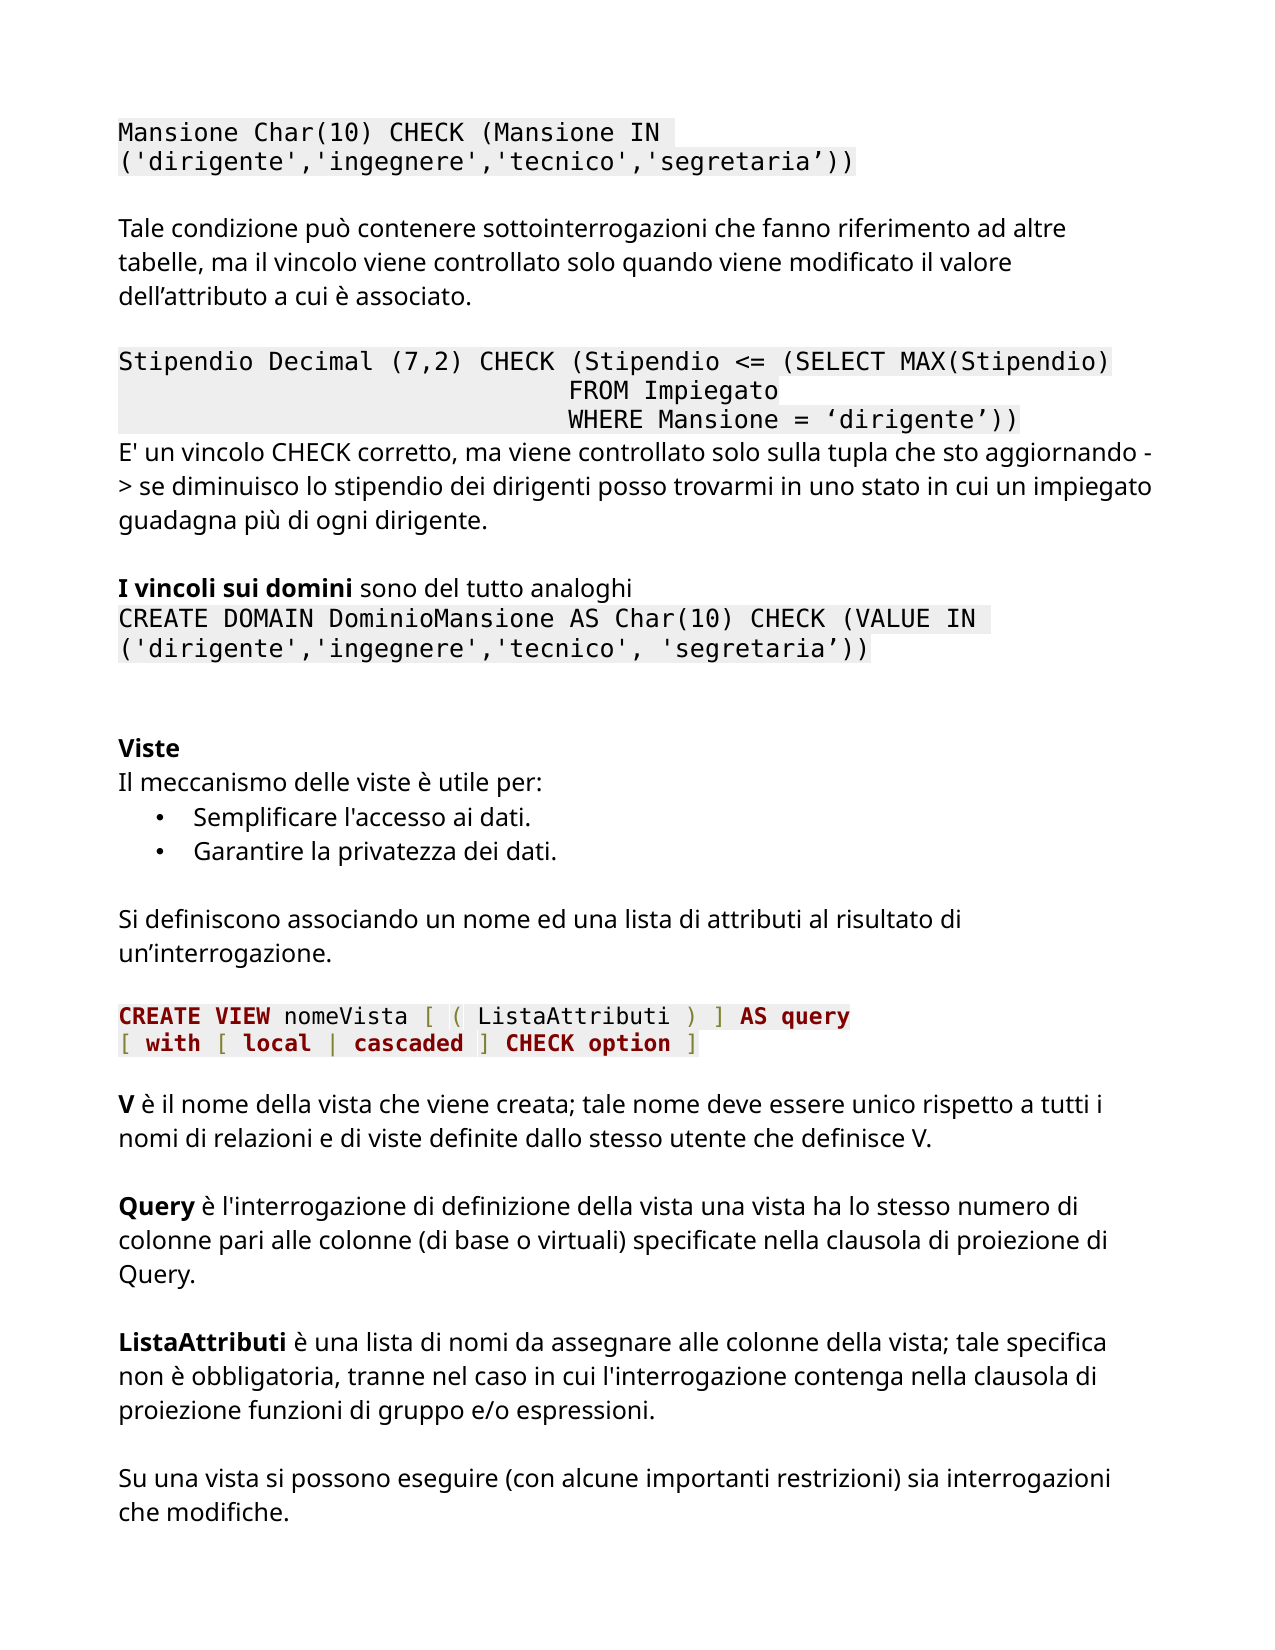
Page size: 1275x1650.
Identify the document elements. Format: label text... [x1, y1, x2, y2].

text E' un vincolo CHECK corretto, ma viene controllato solo sulla tupla che sto aggiornando -> se diminuisco lo stipendio dei dirigenti posso trovarmi in uno stato in cui un impiegato guadagna più di ogni dirigente. [118, 434, 1157, 536]
text Viste [118, 731, 1157, 765]
text Si definiscono associando un nome ed una lista di attributi al risultato di un’interrogazione. [118, 901, 1157, 969]
text WHERE Mansione = ‘dirigente’)) [118, 405, 1157, 434]
text [ with [ local | cascaded ] CHECK option ] [118, 1030, 1157, 1057]
text FROM Impiegato [118, 376, 1157, 405]
text CREATE DOMAIN DominioMansione AS Char(10) CHECK (VALUE IN ('dirigente','ingegnere','tecnico', 'segretaria’)) [118, 604, 1157, 663]
list Semplificare l'accesso ai dati. [156, 799, 1157, 833]
text Su una vista si possono eseguire (con alcune importanti restrizioni) sia interrogazioni che modifiche. [118, 1461, 1157, 1529]
text V è il nome della vista che viene creata; tale nome deve essere unico rispetto a tutti i nomi di relazioni e di viste definite dallo stesso utente che definisce V. [118, 1086, 1157, 1154]
text Query è l'interrogazione di definizione della vista una vista ha lo stesso numero di colonne pari alle colonne (di base o virtuali) specificate nella clausola di proiezione di Query. [118, 1188, 1157, 1291]
text Stipendio Decimal (7,2) CHECK (Stipendio <= (SELECT MAX(Stipendio) [118, 347, 1157, 376]
text I vincoli sui domini sono del tutto analoghi [118, 571, 1157, 604]
text Il meccanismo delle viste è utile per: [118, 765, 1157, 799]
text Mansione Char(10) CHECK (Mansione IN ('dirigente','ingegnere','tecnico','segretaria’)) [118, 118, 1157, 176]
text ListaAttributi è una lista di nomi da assegnare alle colonne della vista; tale specifica non è obbligatoria, tranne nel caso in cui l'interrogazione contenga nella clausola di proiezione funzioni di gruppo e/o espressioni. [118, 1325, 1157, 1427]
text CREATE VIEW nomeVista [ ( ListaAttributi ) ] AS query [118, 1003, 1157, 1030]
text Tale condizione può contenere sottointerrogazioni che fanno riferimento ad altre tabelle, ma il vincolo viene controllato solo quando viene modificato il valore dell’attributo a cui è associato. [118, 211, 1157, 313]
list Garantire la privatezza dei dati. [156, 833, 1157, 867]
